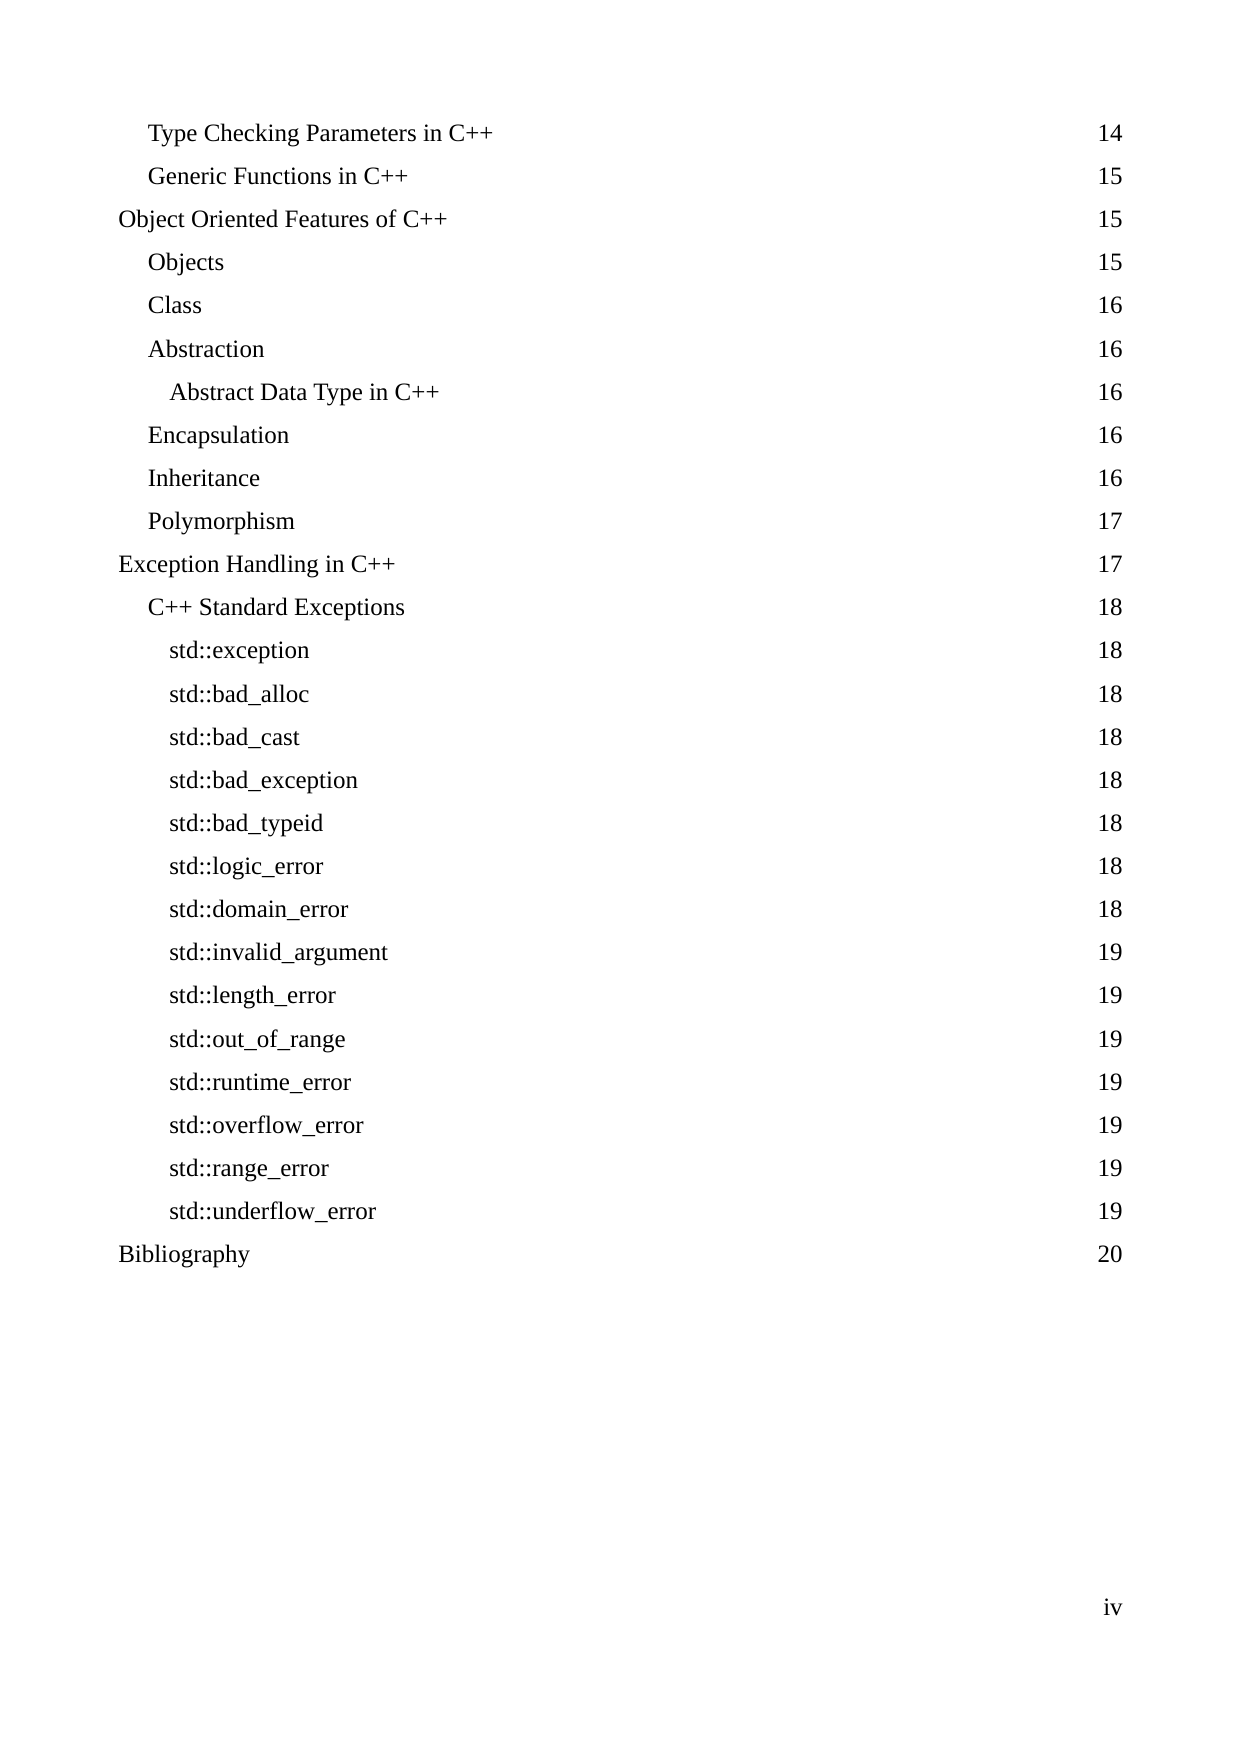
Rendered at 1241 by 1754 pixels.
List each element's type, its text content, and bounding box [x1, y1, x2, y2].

text std::logic_error 18 [169, 851, 1122, 880]
text std::exception 18 [169, 636, 1122, 664]
text Bibliography 20 [118, 1239, 1122, 1268]
text std::bad_alloc 18 [169, 679, 1122, 707]
text std::overflow_error 19 [169, 1110, 1122, 1139]
text std::bad_cast 18 [169, 722, 1122, 751]
text Encapsulation 16 [148, 420, 1122, 449]
text Object Oriented Features of C++ 15 [118, 204, 1122, 233]
text Objects 15 [148, 247, 1122, 276]
text std::out_of_range 19 [169, 1024, 1122, 1052]
text std::domain_error 18 [169, 894, 1122, 923]
text Exception Handling in C++ 17 [118, 549, 1122, 578]
text Class 16 [148, 291, 1122, 319]
text Type Checking Parameters in C++ 14 [148, 118, 1122, 147]
text Polymorphism 17 [148, 506, 1122, 535]
text std::runtime_error 19 [169, 1067, 1122, 1096]
text Generic Functions in C++ 15 [148, 161, 1122, 190]
text std::bad_exception 18 [169, 765, 1122, 794]
text std::length_error 19 [169, 981, 1122, 1009]
text std::bad_typeid 18 [169, 808, 1122, 837]
text Abstract Data Type in C++ 16 [169, 377, 1122, 406]
text Abstraction 16 [148, 334, 1122, 362]
text Inheritance 16 [148, 463, 1122, 492]
text std::invalid_argument 19 [169, 937, 1122, 966]
text C++ Standard Exceptions 18 [148, 592, 1122, 621]
text std::underflow_error 19 [169, 1196, 1122, 1225]
text std::range_error 19 [169, 1153, 1122, 1182]
